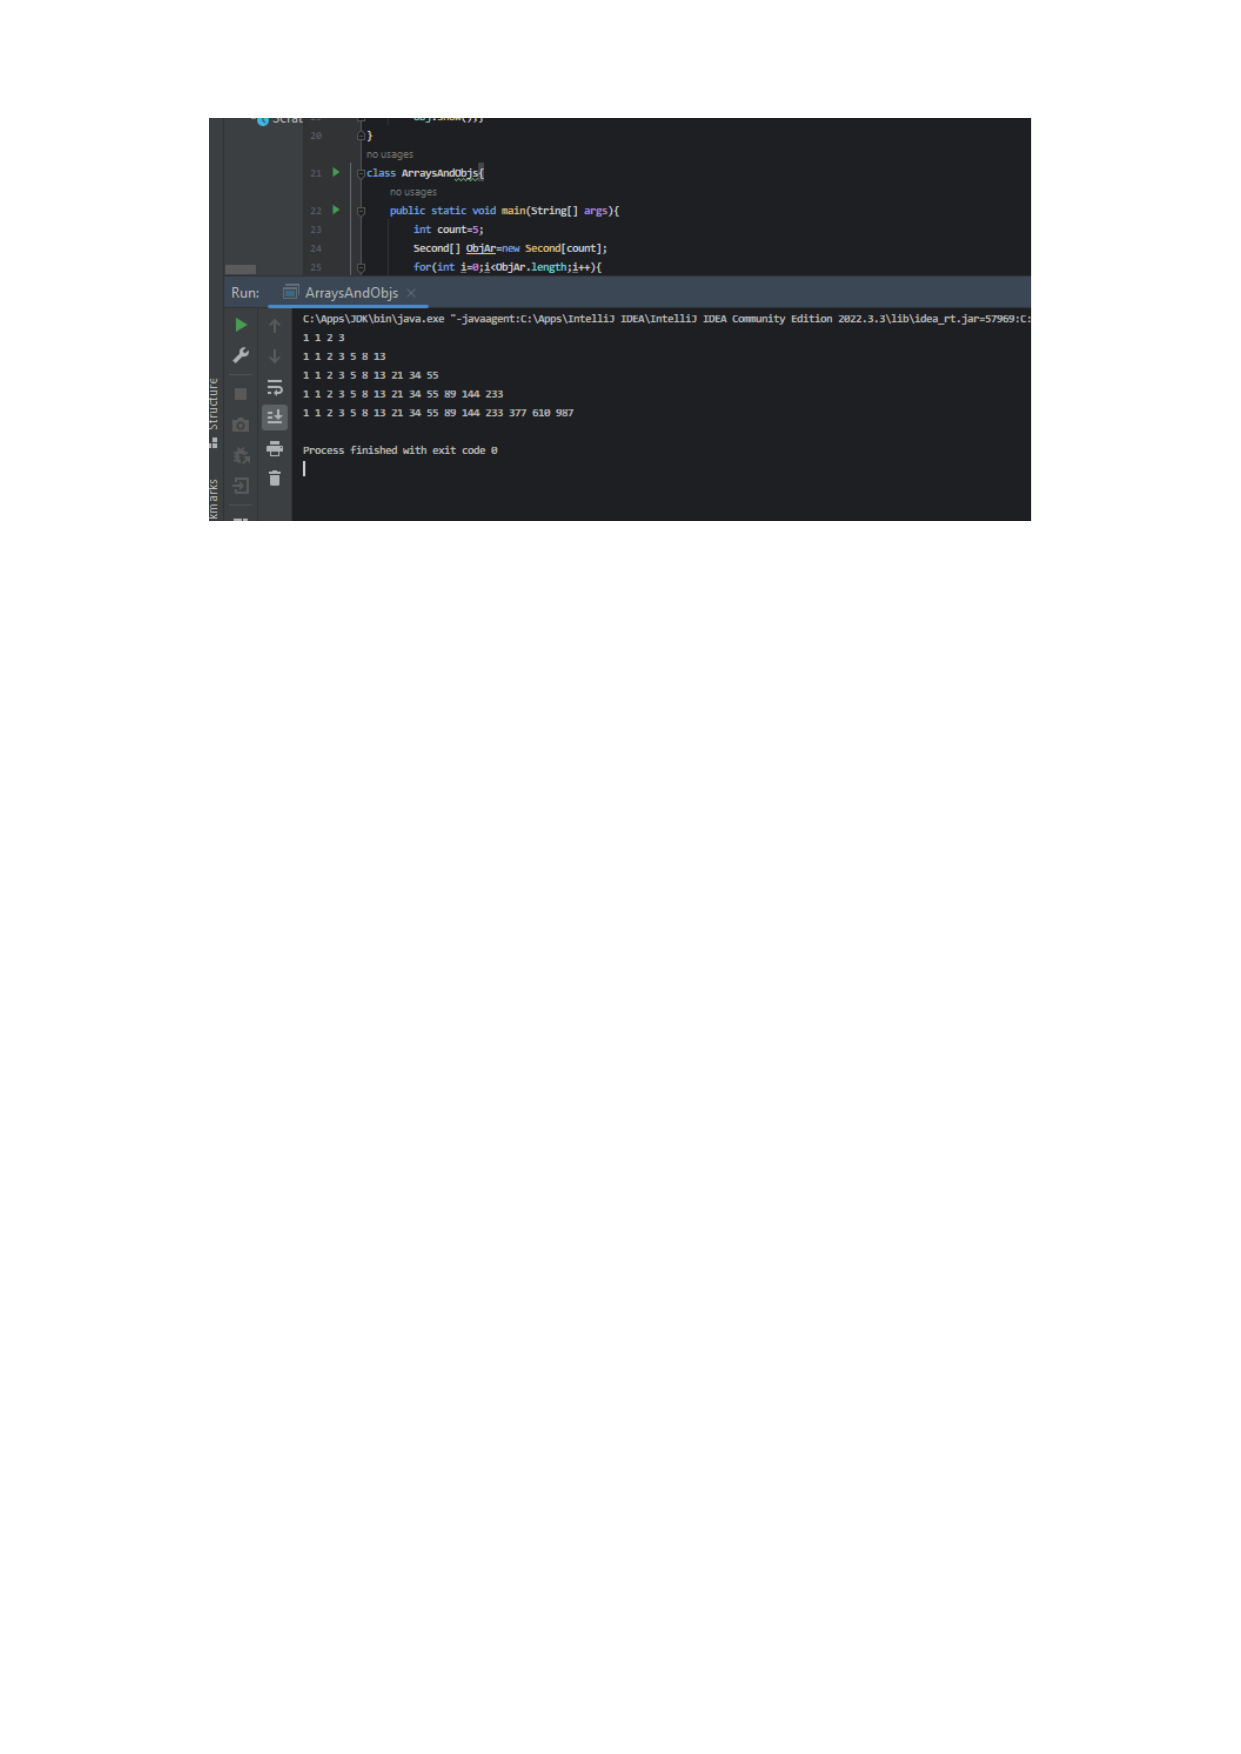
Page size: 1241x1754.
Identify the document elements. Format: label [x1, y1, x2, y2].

picture [209, 118, 1032, 521]
